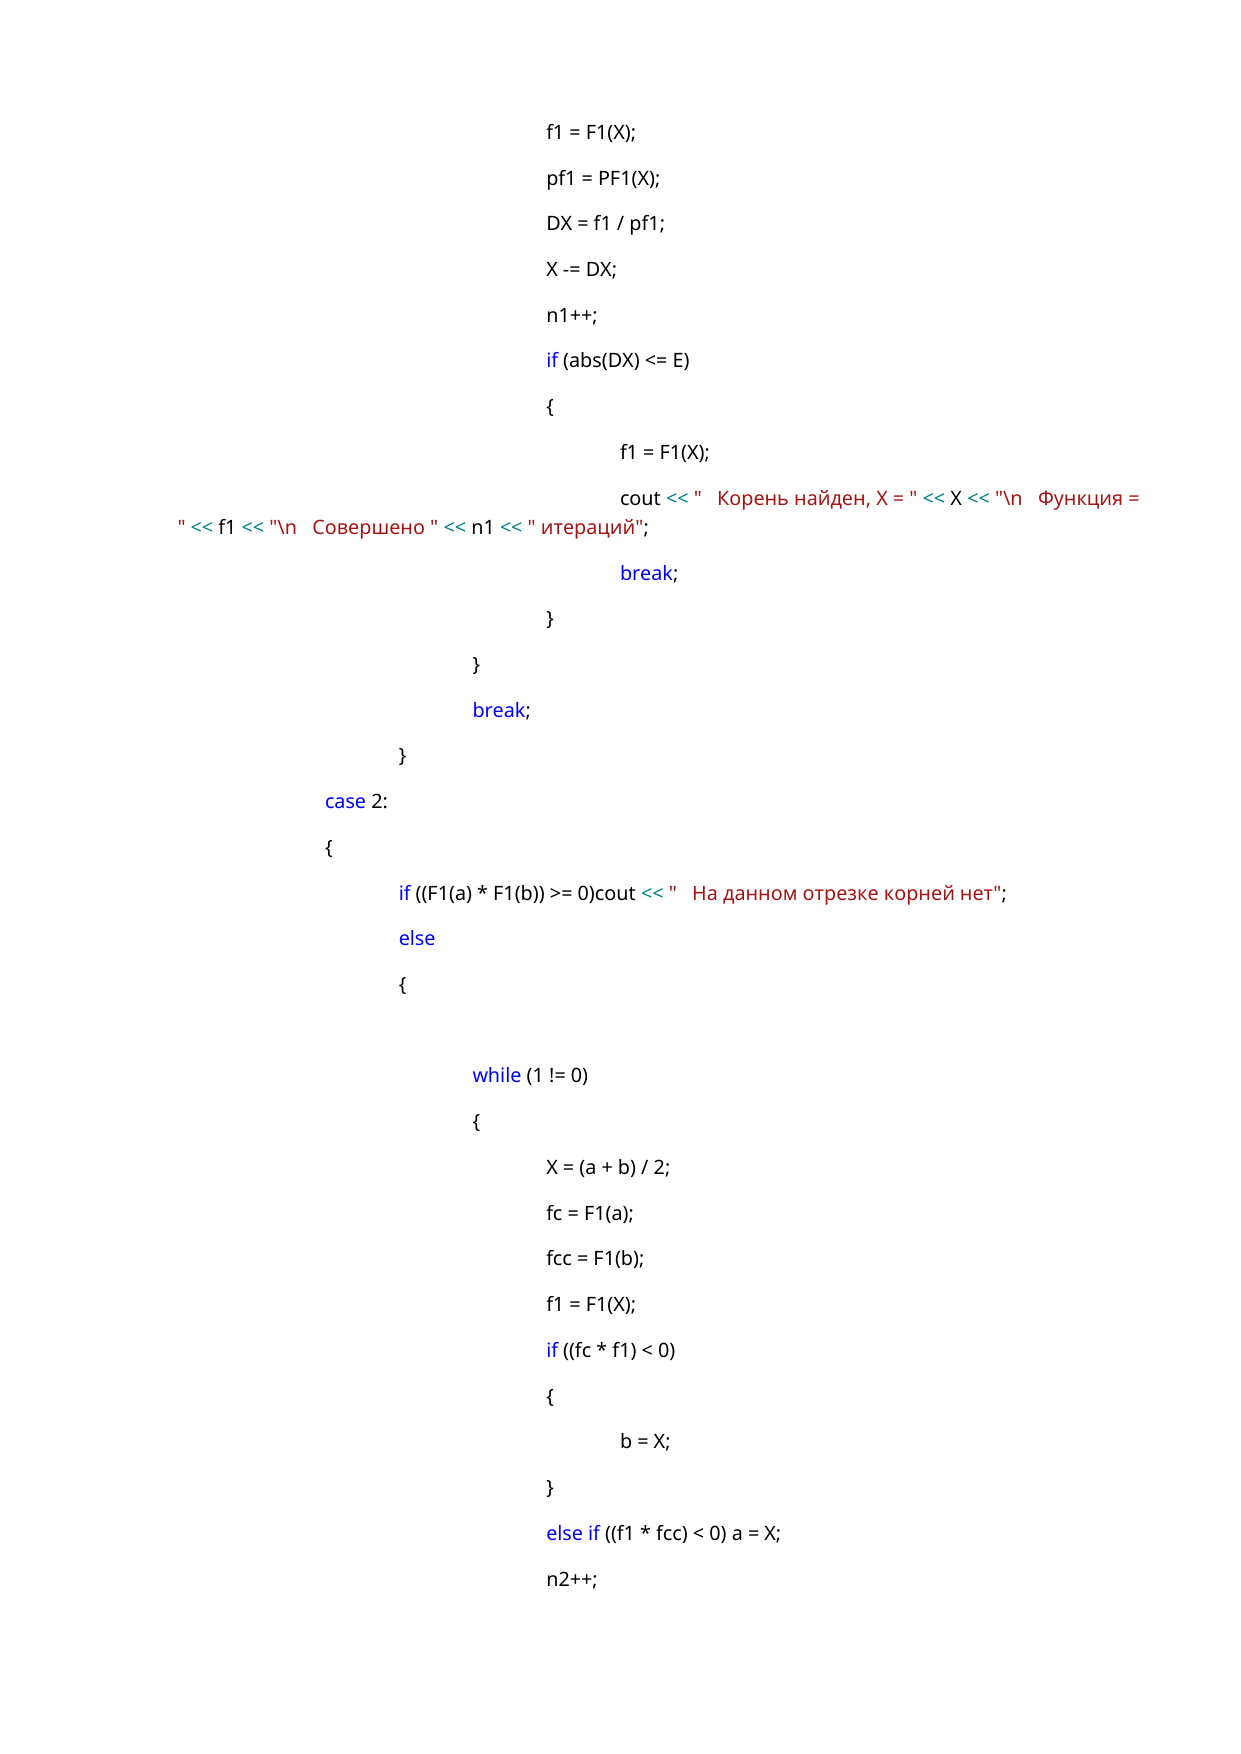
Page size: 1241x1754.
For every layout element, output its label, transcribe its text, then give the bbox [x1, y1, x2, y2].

text fc = F1(a); [177, 1199, 1152, 1226]
text X -= DX; [177, 255, 1152, 282]
text break; [177, 696, 1152, 723]
text else [177, 924, 1152, 952]
text f1 = F1(X); [177, 438, 1152, 465]
text f1 = F1(X); [177, 1290, 1152, 1317]
text } [177, 742, 1152, 769]
text } [177, 604, 1152, 631]
text if (abs(DX) <= E) [177, 347, 1152, 374]
text break; [177, 559, 1152, 586]
text { [177, 833, 1152, 860]
text X = (a + b) / 2; [177, 1153, 1152, 1180]
text } [177, 650, 1152, 677]
text case 2: [177, 787, 1152, 814]
text cout << " Корень найден, Х = " << X << "\n Функция = " << f1 << "\n Совершено " << n1 << " итераций"; [177, 484, 1152, 540]
text b = X; [177, 1428, 1152, 1454]
text DX = f1 / pf1; [177, 209, 1152, 237]
text { [177, 1382, 1152, 1409]
text { [177, 1107, 1152, 1134]
text if ((fc * f1) < 0) [177, 1336, 1152, 1363]
text if ((F1(a) * F1(b)) >= 0)cout << " На данном отрезке корней нет"; [177, 879, 1152, 906]
text pf1 = PF1(X); [177, 164, 1152, 191]
text else if ((f1 * fcc) < 0) a = X; [177, 1519, 1152, 1546]
text fcc = F1(b); [177, 1245, 1152, 1272]
text f1 = F1(X); [177, 118, 1152, 145]
text n1++; [177, 301, 1152, 328]
text } [177, 1473, 1152, 1500]
text n2++; [177, 1565, 1152, 1592]
text { [177, 392, 1152, 419]
text { [177, 970, 1152, 997]
text while (1 != 0) [177, 1062, 1152, 1089]
